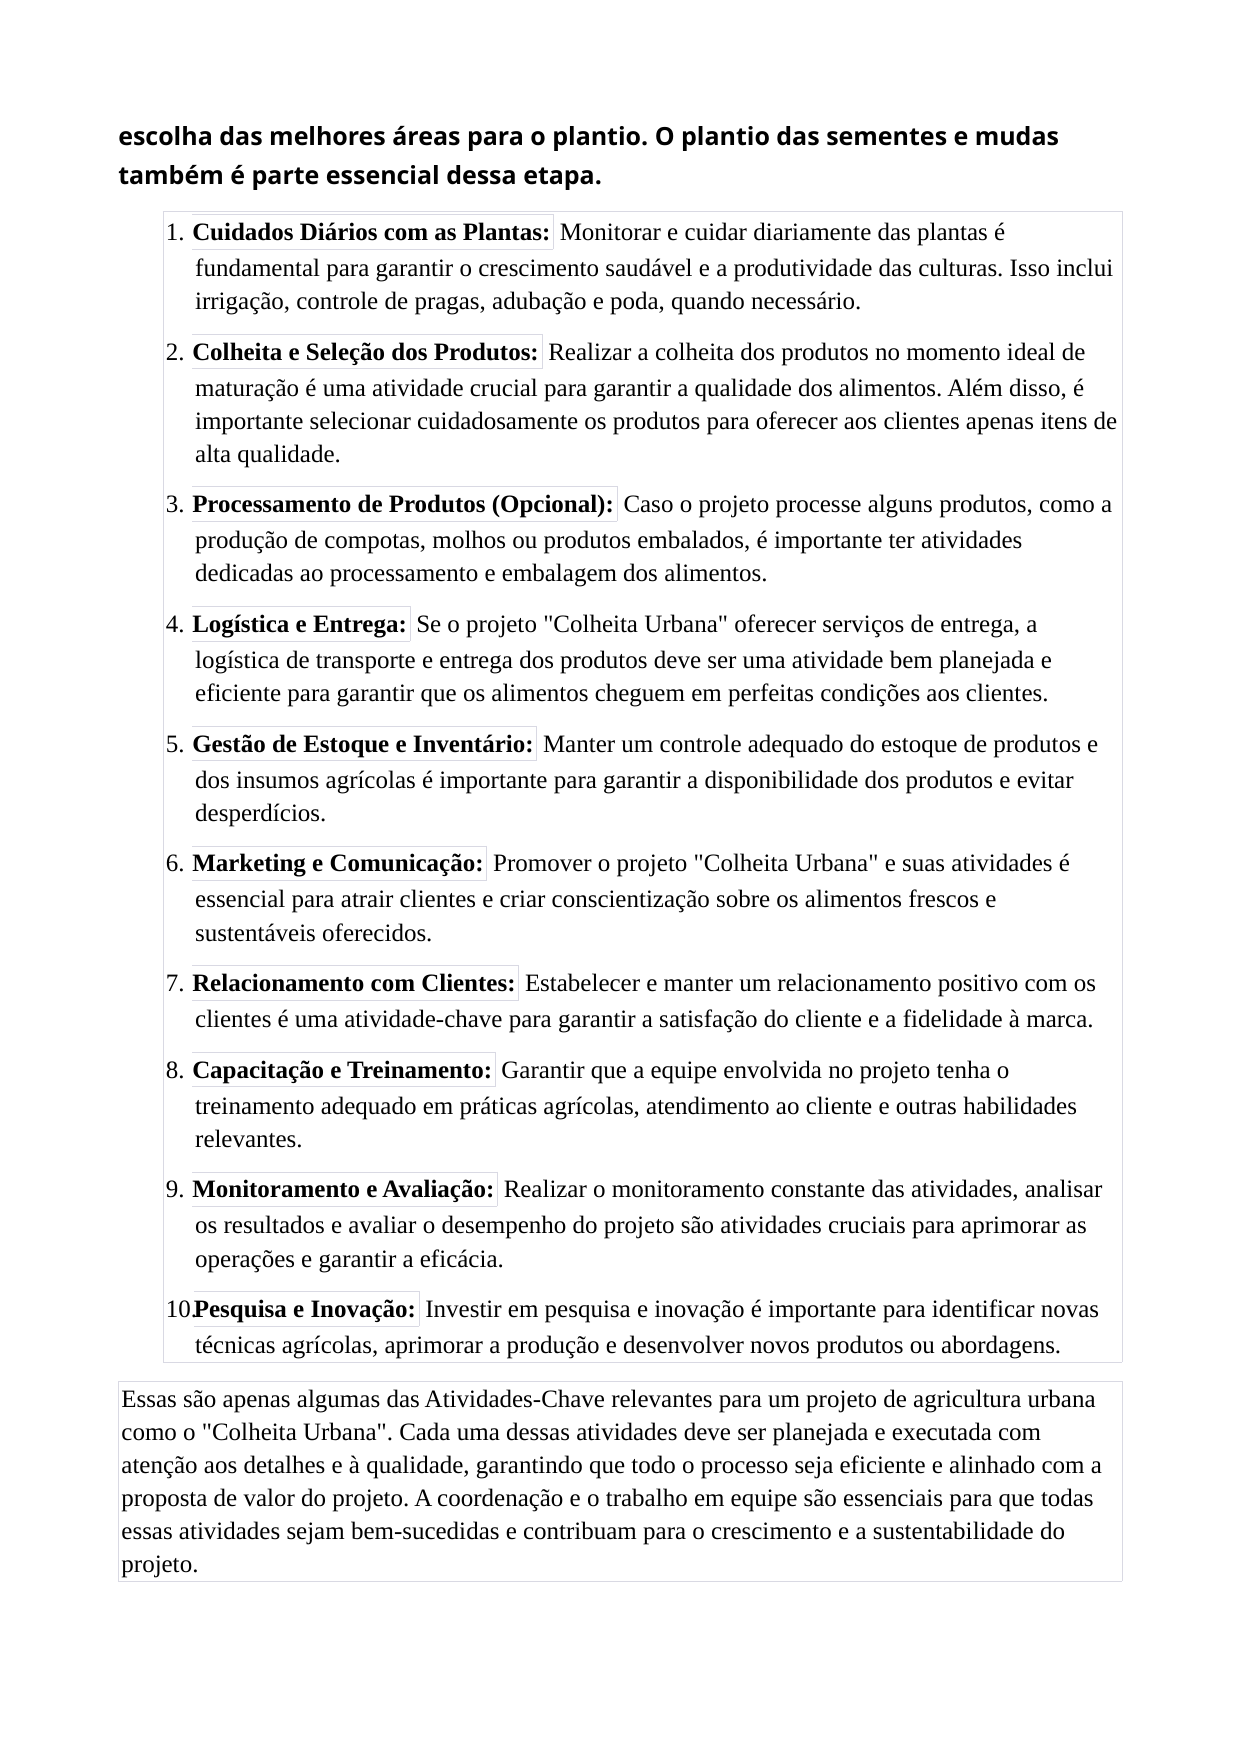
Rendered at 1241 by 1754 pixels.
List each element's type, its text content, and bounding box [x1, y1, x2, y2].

list Processamento de Produtos (Opcional): Caso o projeto processe alguns produtos, como a produção de compotas, molhos ou produtos embalados, é importante ter atividades dedicadas ao processamento e embalagem dos alimentos. [164, 483, 1122, 587]
list Marketing e Comunicação: Promover o projeto "Colheita Urbana" e suas atividades é essencial para atrair clientes e criar conscientização sobre os alimentos frescos e sustentáveis oferecidos. [164, 842, 1122, 946]
list Pesquisa e Inovação: Investir em pesquisa e inovação é importante para identificar novas técnicas agrícolas, aprimorar a produção e desenvolver novos produtos ou abordagens. [164, 1288, 1122, 1362]
list Gestão de Estoque e Inventário: Manter um controle adequado do estoque de produtos e dos insumos agrícolas é importante para garantir a disponibilidade dos produtos e evitar desperdícios. [164, 723, 1122, 827]
text escolha das melhores áreas para o plantio. O plantio das sementes e mudas também é parte essencial dessa etapa. [118, 118, 1122, 191]
list Relacionamento com Clientes: Estabelecer e manter um relacionamento positivo com os clientes é uma atividade-chave para garantir a satisfação do cliente e a fidelidade à marca. [164, 962, 1122, 1033]
list Cuidados Diários com as Plantas: Monitorar e cuidar diariamente das plantas é fundamental para garantir o crescimento saudável e a produtividade das culturas. Isso inclui irrigação, controle de pragas, adubação e poda, quando necessário. [164, 212, 1122, 315]
list Logística e Entrega: Se o projeto "Colheita Urbana" oferecer serviços de entrega, a logística de transporte e entrega dos produtos deve ser uma atividade bem planejada e eficiente para garantir que os alimentos cheguem em perfeitas condições aos clientes. [164, 603, 1122, 707]
text Essas são apenas algumas das Atividades-Chave relevantes para um projeto de agricultura urbana como o "Colheita Urbana". Cada uma dessas atividades deve ser planejada e executada com atenção aos detalhes e à qualidade, garantindo que todo o processo seja eficiente e alinhado com a proposta de valor do projeto. A coordenação e o trabalho em equipe são essenciais para que todas essas atividades sejam bem-sucedidas e contribuam para o crescimento e a sustentabilidade do projeto. [119, 1382, 1122, 1581]
list Colheita e Seleção dos Produtos: Realizar a colheita dos produtos no momento ideal de maturação é uma atividade crucial para garantir a qualidade dos alimentos. Além disso, é importante selecionar cuidadosamente os produtos para oferecer aos clientes apenas itens de alta qualidade. [164, 331, 1122, 468]
list Capacitação e Treinamento: Garantir que a equipe envolvida no projeto tenha o treinamento adequado em práticas agrícolas, atendimento ao cliente e outras habilidades relevantes. [164, 1049, 1122, 1153]
list Monitoramento e Avaliação: Realizar o monitoramento constante das atividades, analisar os resultados e avaliar o desempenho do projeto são atividades cruciais para aprimorar as operações e garantir a eficácia. [164, 1168, 1122, 1272]
